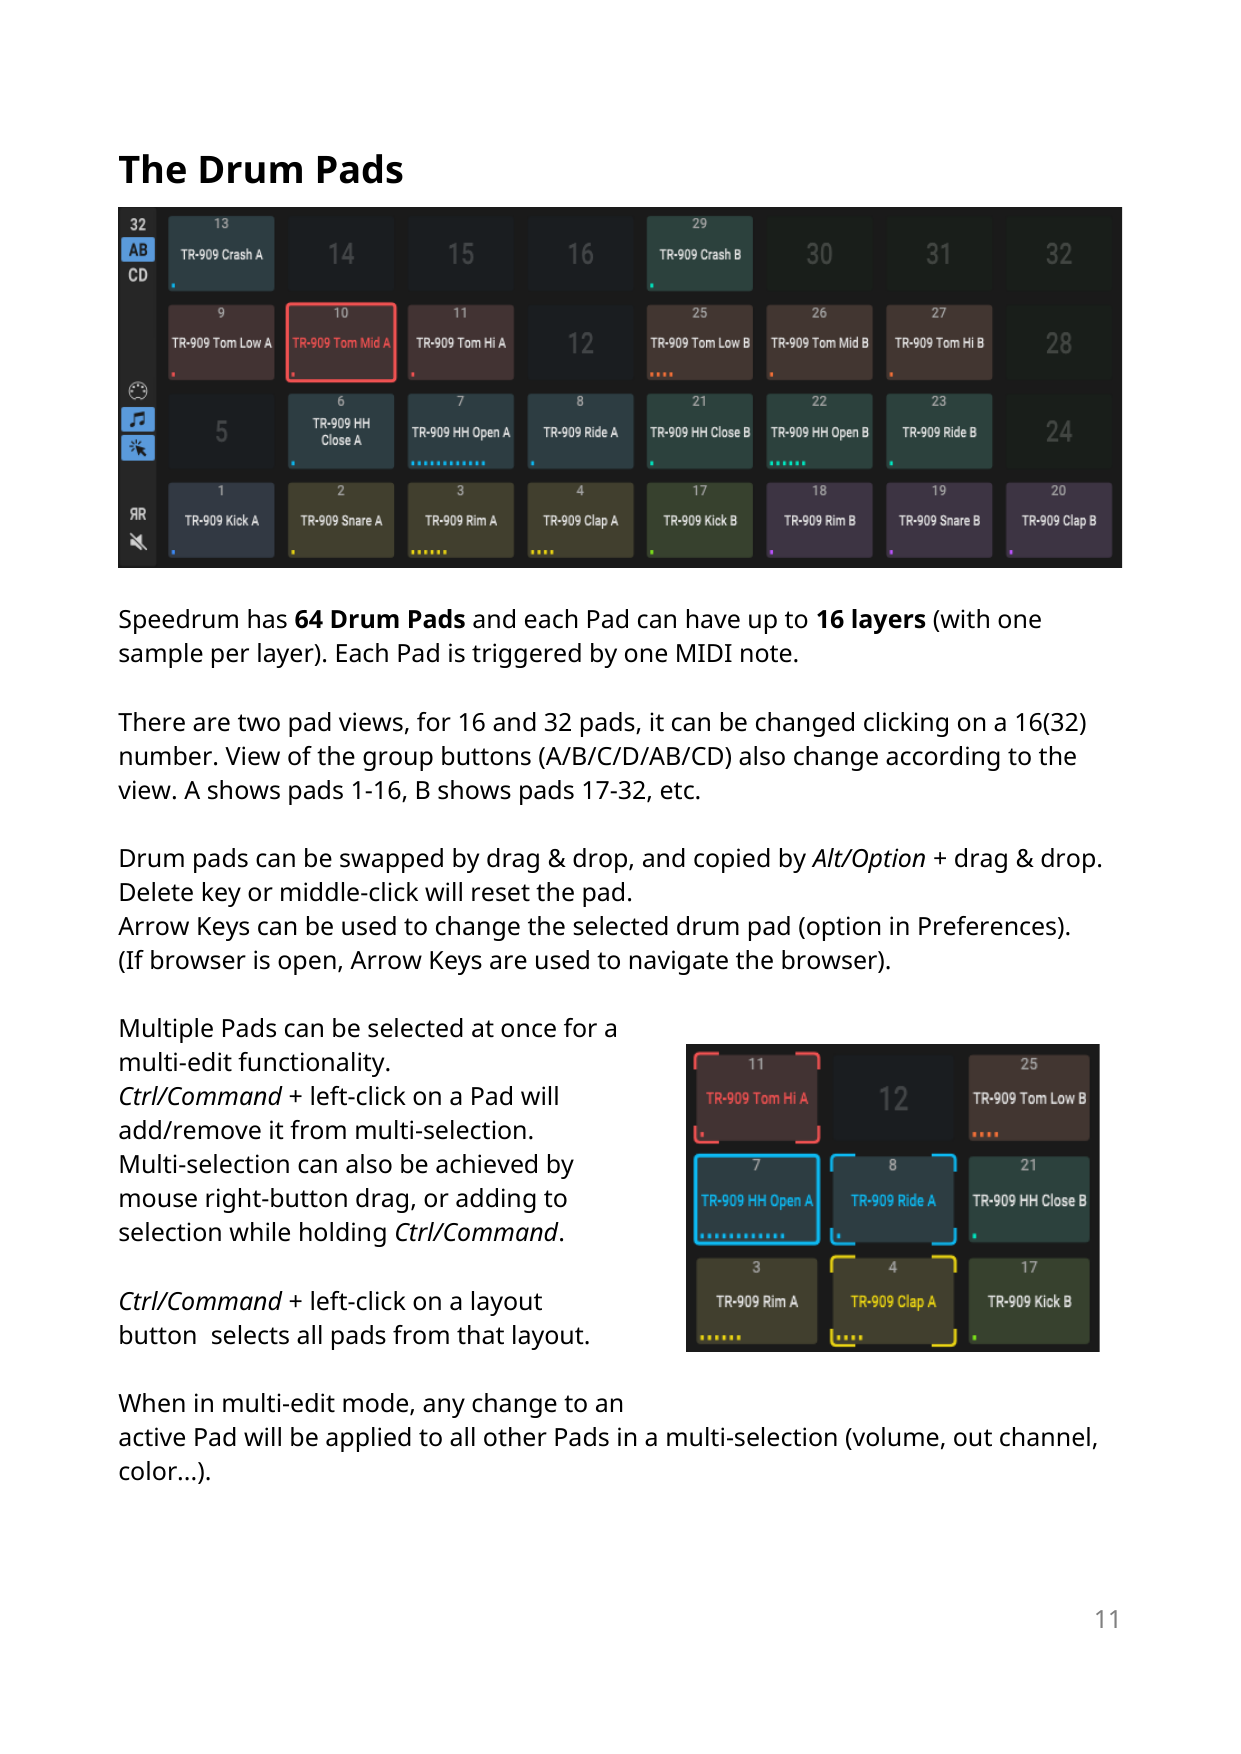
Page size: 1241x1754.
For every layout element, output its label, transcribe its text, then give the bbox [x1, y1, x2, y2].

text Multiple Pads can be selected at once for a multi-edit functionality. [118, 1011, 1122, 1079]
text (If browser is open, Arrow Keys are used to navigate the browser). [118, 943, 1122, 977]
text Delete key or middle-click will reset the pad. [118, 874, 1122, 908]
subtitle The Drum Pads [118, 143, 1122, 195]
text There are two pad views, for 16 and 32 pads, it can be changed clicking on a 16(32) number. View of the group buttons (A/B/C/D/AB/CD) also change according to the view. A shows pads 1-16, B shows pads 17-32, etc. [118, 704, 1122, 806]
text Ctrl/Command + left-click on a Pad will add/remove it from multi-selection. [118, 1079, 686, 1147]
text Ctrl/Command + left-click on a layout button selects all pads from that layout. [118, 1283, 686, 1351]
text When in multi-edit mode, any change to an active Pad will be applied to all other Pads in a multi-selection (volume, out channel, color...). [118, 1385, 1122, 1488]
text Arrow Keys can be used to change the selected drum pad (option in Preferences). [118, 908, 1122, 943]
picture [686, 1044, 1100, 1352]
picture [118, 207, 1123, 568]
text Speedrum has 64 Drum Pads and each Pad can have up to 16 layers (with one sample per layer). Each Pad is triggered by one MIDI note. [118, 602, 1122, 670]
text Multi-selection can also be achieved by mouse right-button drag, or adding to selection while holding Ctrl/Command. [118, 1147, 686, 1249]
text Drum pads can be swapped by drag & drop, and copied by Alt/Option + drag & drop. [118, 840, 1122, 874]
